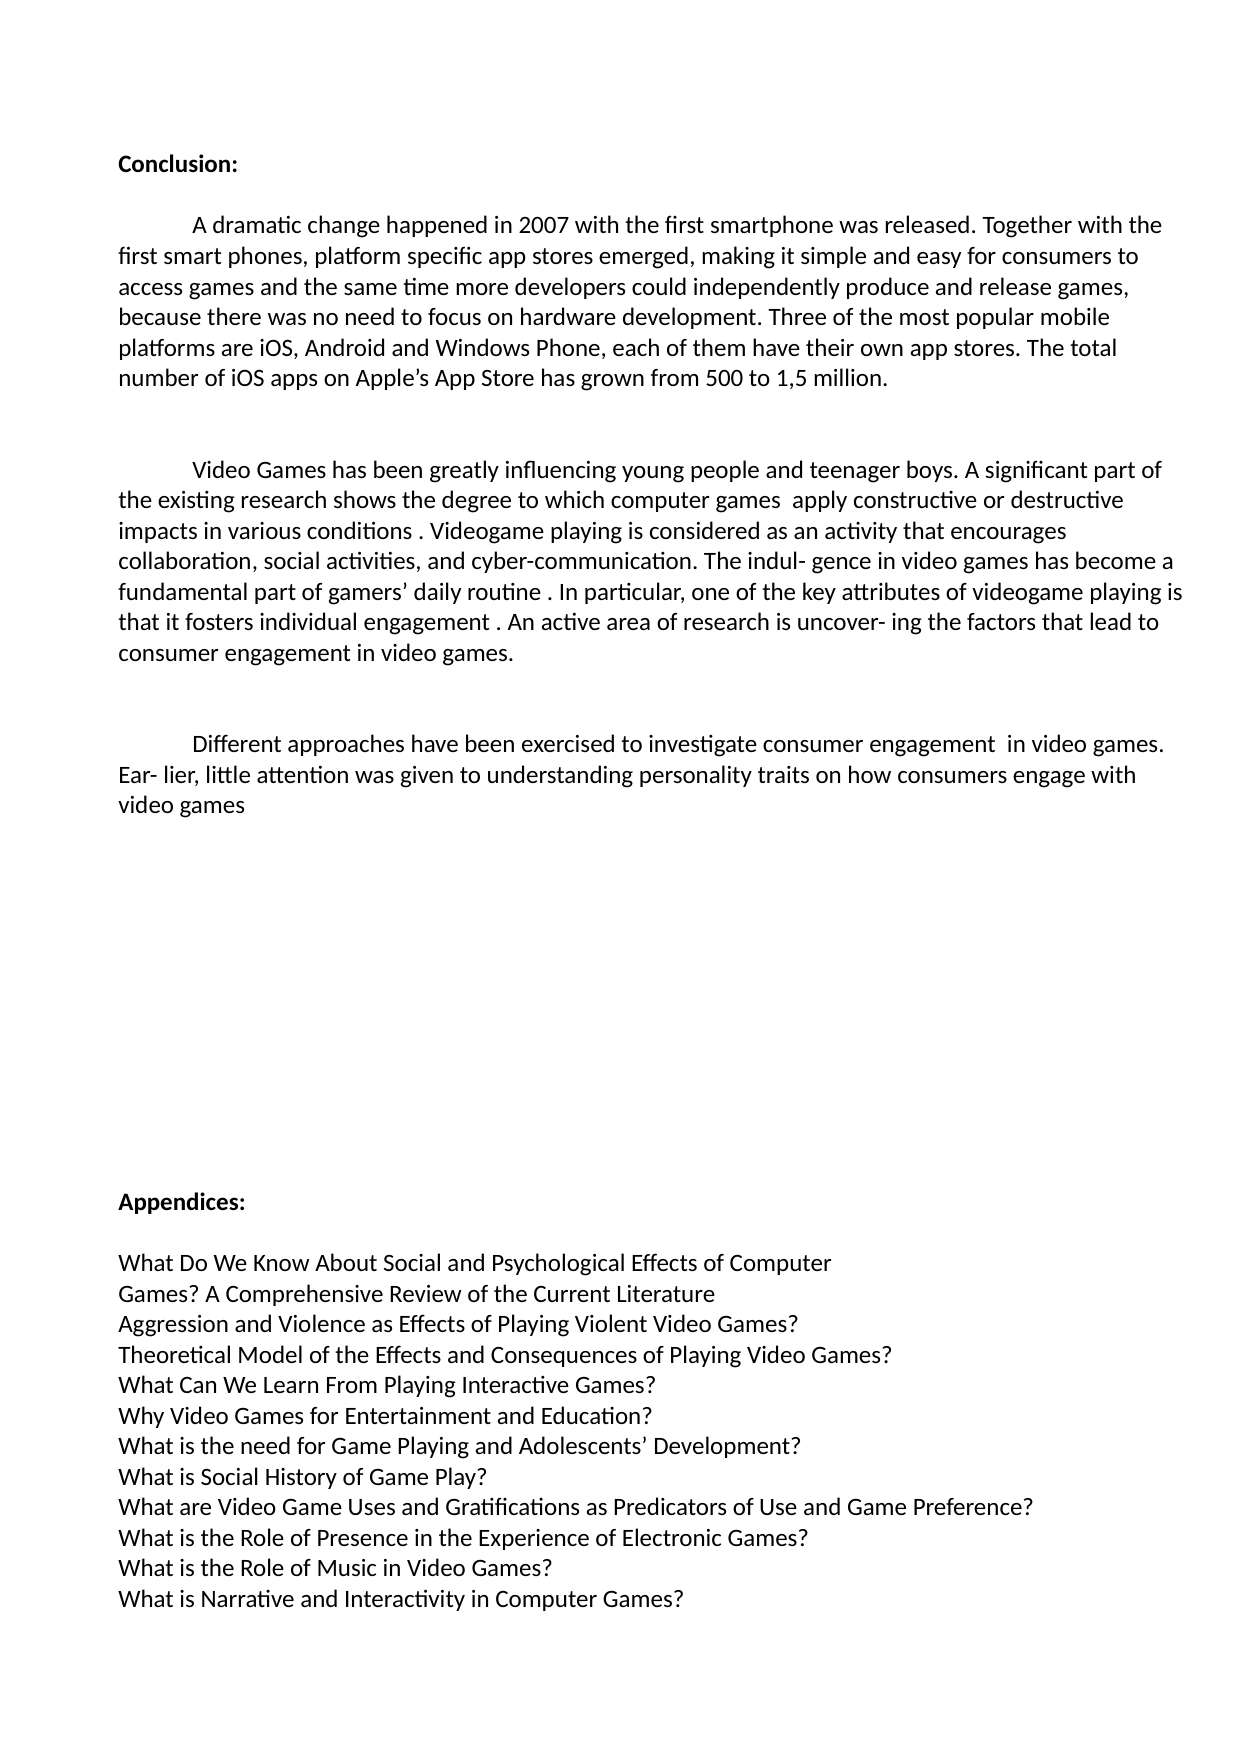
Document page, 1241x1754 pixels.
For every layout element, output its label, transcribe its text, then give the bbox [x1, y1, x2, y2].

text Different approaches have been exercised to investigate consumer engagement in video games. Ear- lier, little attention was given to understanding personality traits on how consumers engage with video games [118, 728, 1188, 820]
text What is Narrative and Interactivity in Computer Games? [118, 1583, 1188, 1614]
text Conclusion: [118, 149, 1188, 179]
text What is Social History of Game Play? [118, 1461, 1188, 1492]
text What is the need for Game Playing and Adolescents’ Development? [118, 1431, 1188, 1461]
text What is the Role of Music in Video Games? [118, 1553, 1188, 1583]
text What Can We Learn From Playing Interactive Games? [118, 1369, 1188, 1400]
text What are Video Game Uses and Gratifications as Predicators of Use and Game Preference? [118, 1492, 1188, 1522]
text What is the Role of Presence in the Experience of Electronic Games? [118, 1522, 1188, 1553]
text Theoretical Model of the Effects and Consequences of Playing Video Games? [118, 1339, 1188, 1369]
text Video Games has been greatly influencing young people and teenager boys. A significant part of the existing research shows the degree to which computer games apply constructive or destructive impacts in various conditions . Videogame playing is considered as an activity that encourages collaboration, social activities, and cyber-communication. The indul- gence in video games has become a fundamental part of gamers’ daily routine . In particular, one of the key attributes of videogame playing is that it fosters individual engagement . An active area of research is uncover- ing the factors that lead to consumer engagement in video games. [118, 454, 1188, 667]
text What Do We Know About Social and Psychological Effects of Computer [118, 1247, 1188, 1278]
text Aggression and Violence as Effects of Playing Violent Video Games? [118, 1308, 1188, 1339]
text Appendices: [118, 1186, 1188, 1217]
text A dramatic change happened in 2007 with the first smartphone was released. Together with the first smart phones, platform specific app stores emerged, making it simple and easy for consumers to access games and the same time more developers could independently produce and release games, because there was no need to focus on hardware development. Three of the most popular mobile platforms are iOS, Android and Windows Phone, each of them have their own app stores. The total number of iOS apps on Apple’s App Store has grown from 500 to 1,5 million. [118, 210, 1188, 393]
text Why Video Games for Entertainment and Education? [118, 1400, 1188, 1431]
text Games? A Comprehensive Review of the Current Literature [118, 1278, 1188, 1308]
